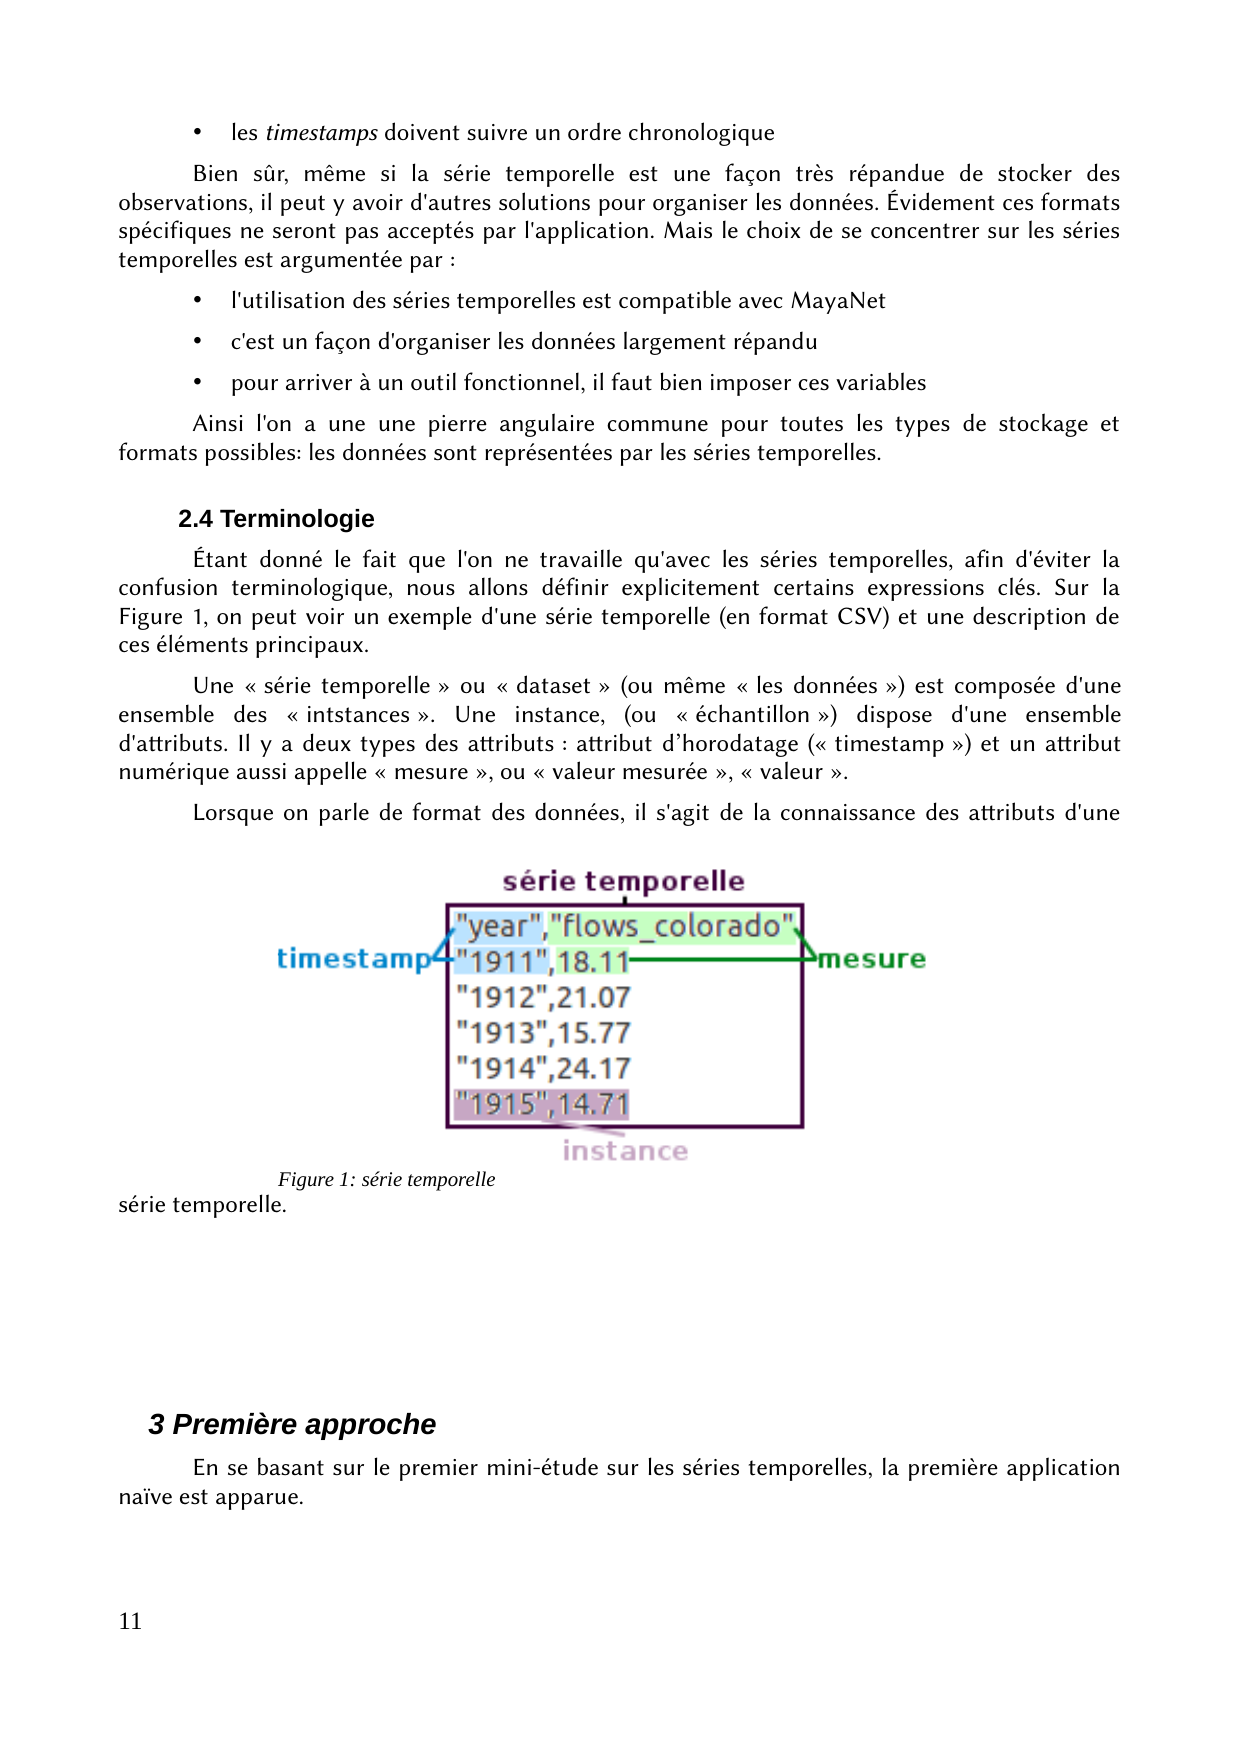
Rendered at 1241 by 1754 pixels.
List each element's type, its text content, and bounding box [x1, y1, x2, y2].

text Figure 1: série temporelle [278, 1167, 928, 1191]
list pour arriver à un outil fonctionnel, il faut bien imposer ces variables [193, 368, 1122, 396]
text En se basant sur le premier mini-étude sur les séries temporelles, la première application naïve est apparue. [118, 1453, 1122, 1510]
list l'utilisation des séries temporelles est compatible avec MayaNet [193, 286, 1122, 314]
picture [277, 866, 928, 1167]
list c'est un façon d'organiser les données largement répandu [193, 327, 1122, 355]
text Étant donné le fait que l'on ne travaille qu'avec les séries temporelles, afin d'éviter la confusion terminologique, nous allons définir explicitement certains expressions clés. Sur la Figure 1, on peut voir un exemple d'une série temporelle (en format CSV) et une description de ces éléments principaux. [118, 545, 1122, 659]
text Bien sûr, même si la série temporelle est une façon très répandue de stocker des observations, il peut y avoir d'autres solutions pour organiser les données. Évidement ces formats spécifiques ne seront pas acceptés par l'application. Mais le choix de se concentrer sur les séries temporelles est argumentée par : [118, 159, 1122, 273]
text Une « série temporelle » ou « dataset » (ou même « les données ») est composée d'une ensemble des « intstances ». Une instance, (ou « échantillon ») dispose d'une ensemble d'attributs. Il y a deux types des attributs : attribut d’horodatage (« timestamp ») et un attribut numérique aussi appelle « mesure », ou « valeur mesurée », « valeur ». [118, 671, 1122, 786]
text Lorsque on parle de format des données, il s'agit de la connaissance des attributs d'une série temporelle. [118, 798, 1122, 1219]
subtitle Terminologie [118, 503, 1122, 532]
list les timestamps doivent suivre un ordre chronologique [193, 118, 1122, 147]
text Ainsi l'on a une une pierre angulaire commune pour toutes les types de stockage et formats possibles: les données sont représentées par les séries temporelles. [118, 409, 1122, 466]
subtitle Première approche [118, 1407, 1122, 1441]
